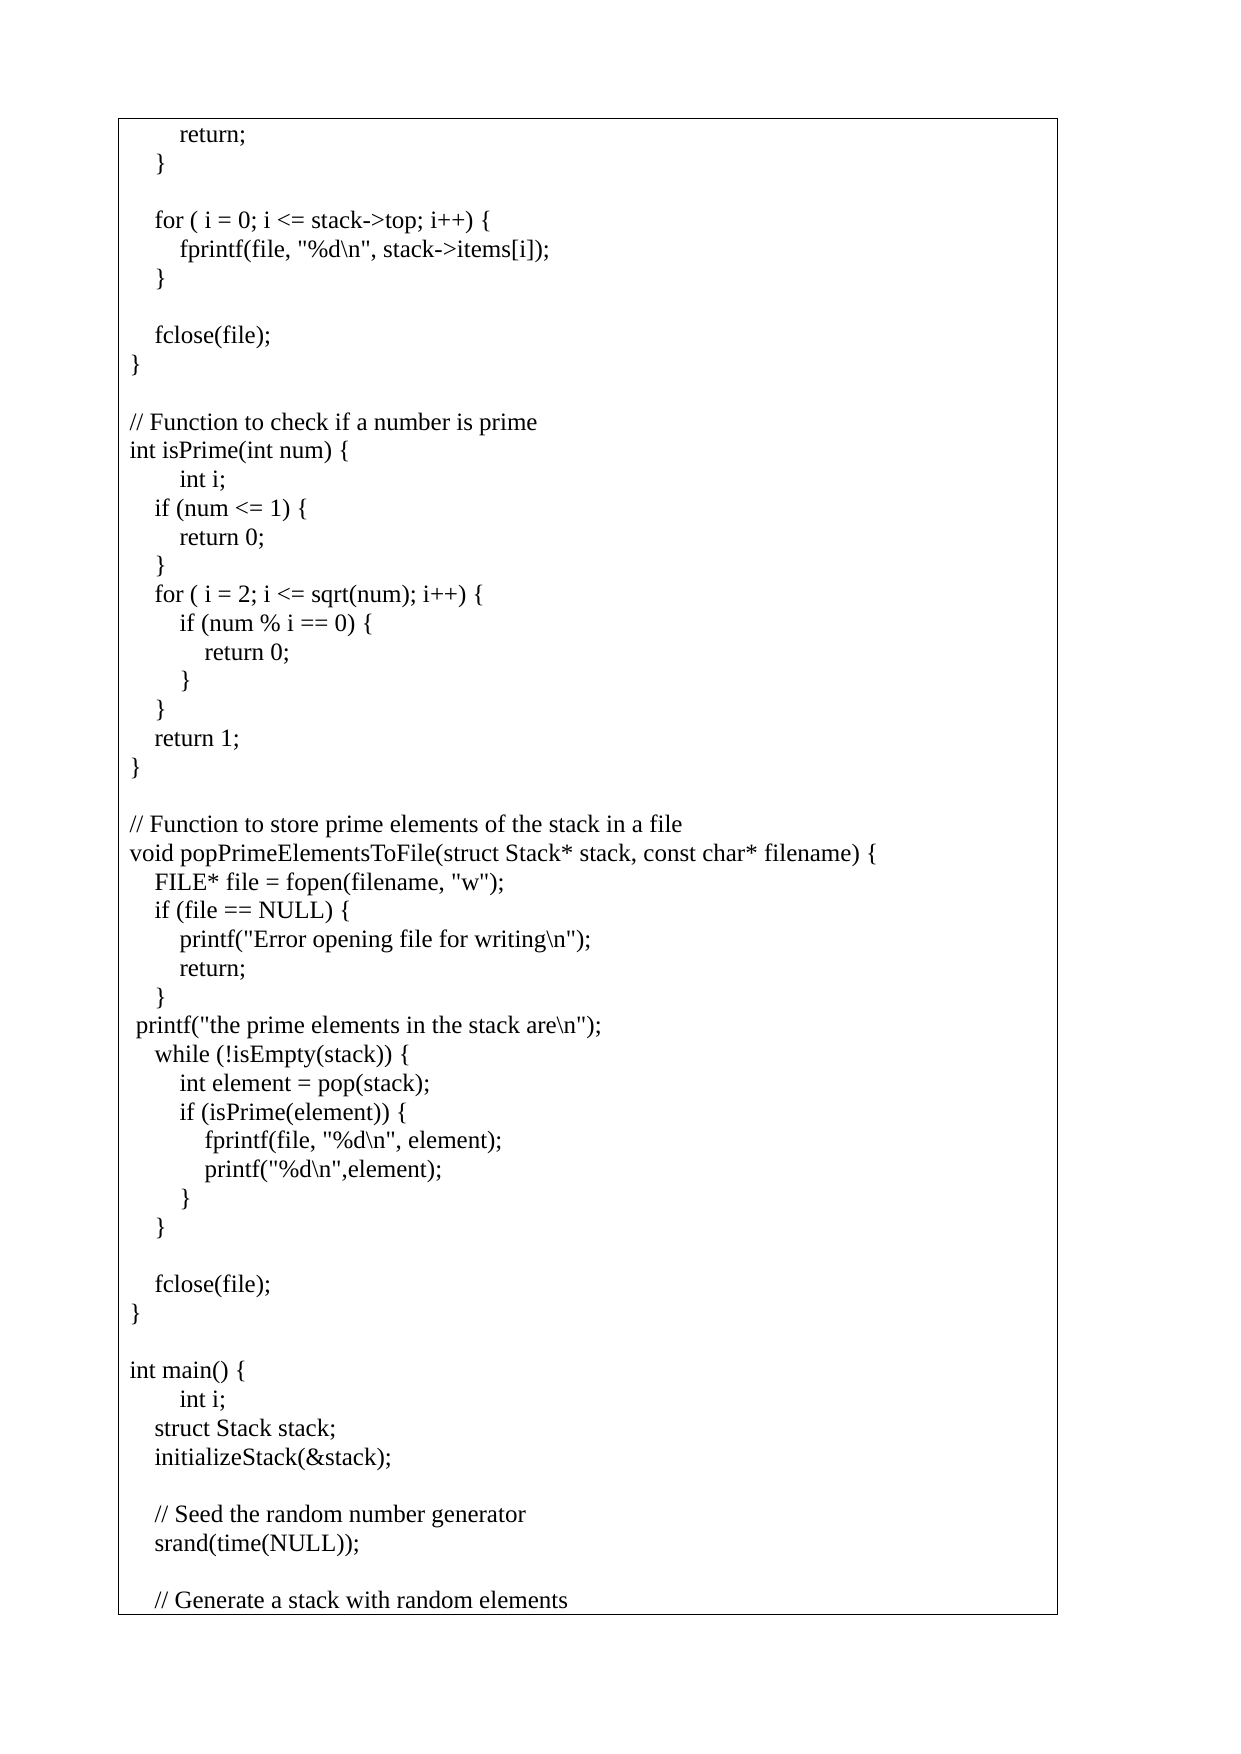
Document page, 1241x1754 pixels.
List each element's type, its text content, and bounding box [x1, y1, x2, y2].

table_cell return; } for ( i = 0; i <= stack->top; i++) { fprintf(file, "%d\n", stack->items[i]); } fclose(file); } // Function to check if a number is prime int isPrime(int num) { int i; if (num <= 1) { return 0; } for ( i = 2; i <= sqrt(num); i++) { if (num % i == 0) { return 0; } } return 1; } // Function to store prime elements of the stack in a file void popPrimeElementsToFile(struct Stack* stack, const char* filename) { FILE* file = fopen(filename, "w"); if (file == NULL) { printf("Error opening file for writing\n"); return; } printf("the prime elements in the stack are\n"); while (!isEmpty(stack)) { int element = pop(stack); if (isPrime(element)) { fprintf(file, "%d\n", element); printf("%d\n",element); } } fclose(file); } int main() { int i; struct Stack stack; initializeStack(&stack); // Seed the random number generator srand(time(NULL)); // Generate a stack with random elements [119, 119, 1057, 1614]
